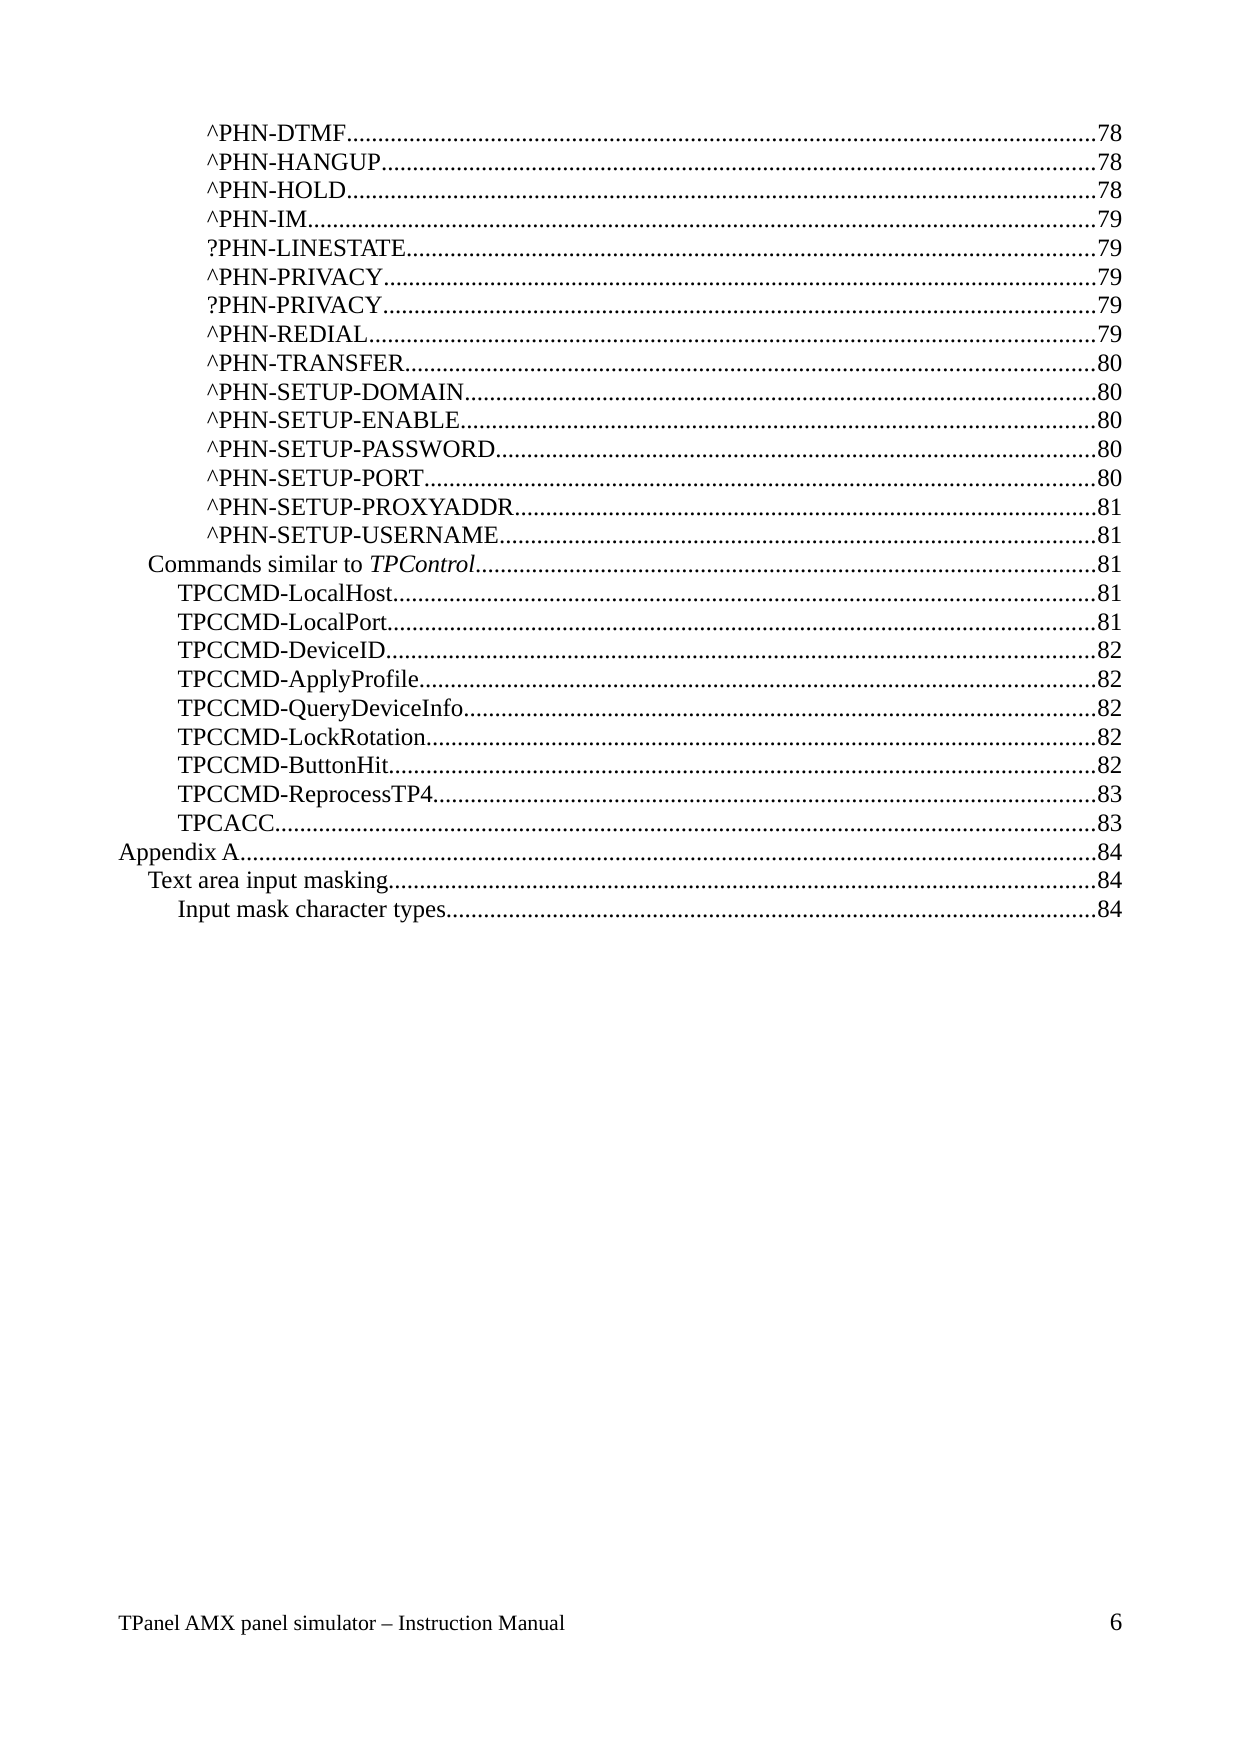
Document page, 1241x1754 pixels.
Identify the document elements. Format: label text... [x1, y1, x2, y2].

text TPCCMD-ApplyProfile 82 [177, 664, 1122, 693]
text ^PHN-SETUP-PASSWORD 80 [207, 434, 1122, 463]
text ^PHN-PRIVACY 79 [207, 262, 1122, 291]
text ^PHN-SETUP-PORT 80 [207, 463, 1122, 492]
text ^PHN-SETUP-PROXYADDR 81 [207, 492, 1122, 521]
text Commands similar to TPControl 81 [148, 549, 1122, 578]
text ?PHN-PRIVACY 79 [207, 291, 1122, 319]
text Text area input masking 84 [148, 866, 1122, 894]
text ^PHN-REDIAL 79 [207, 319, 1122, 348]
text TPCCMD-LocalPort 81 [177, 607, 1122, 636]
text ^PHN-SETUP-ENABLE 80 [207, 406, 1122, 434]
text ^PHN-DTMF 78 [207, 118, 1122, 147]
text TPCCMD-ButtonHit 82 [177, 751, 1122, 779]
text ^PHN-HANGUP 78 [207, 147, 1122, 176]
text ^PHN-SETUP-DOMAIN 80 [207, 377, 1122, 406]
text TPCCMD-QueryDeviceInfo 82 [177, 693, 1122, 722]
text ^PHN-HOLD 78 [207, 176, 1122, 204]
text ^PHN-TRANSFER 80 [207, 348, 1122, 377]
text TPCCMD-ReprocessTP4 83 [177, 779, 1122, 808]
text ?PHN-LINESTATE 79 [207, 233, 1122, 262]
text TPCCMD-LockRotation 82 [177, 722, 1122, 751]
text ^PHN-SETUP-USERNAME 81 [207, 521, 1122, 549]
text Input mask character types 84 [177, 894, 1122, 923]
text Appendix A 84 [118, 837, 1122, 866]
text TPCACC 83 [177, 808, 1122, 837]
text TPCCMD-DeviceID 82 [177, 636, 1122, 664]
text ^PHN-IM 79 [207, 204, 1122, 233]
text TPCCMD-LocalHost 81 [177, 578, 1122, 607]
